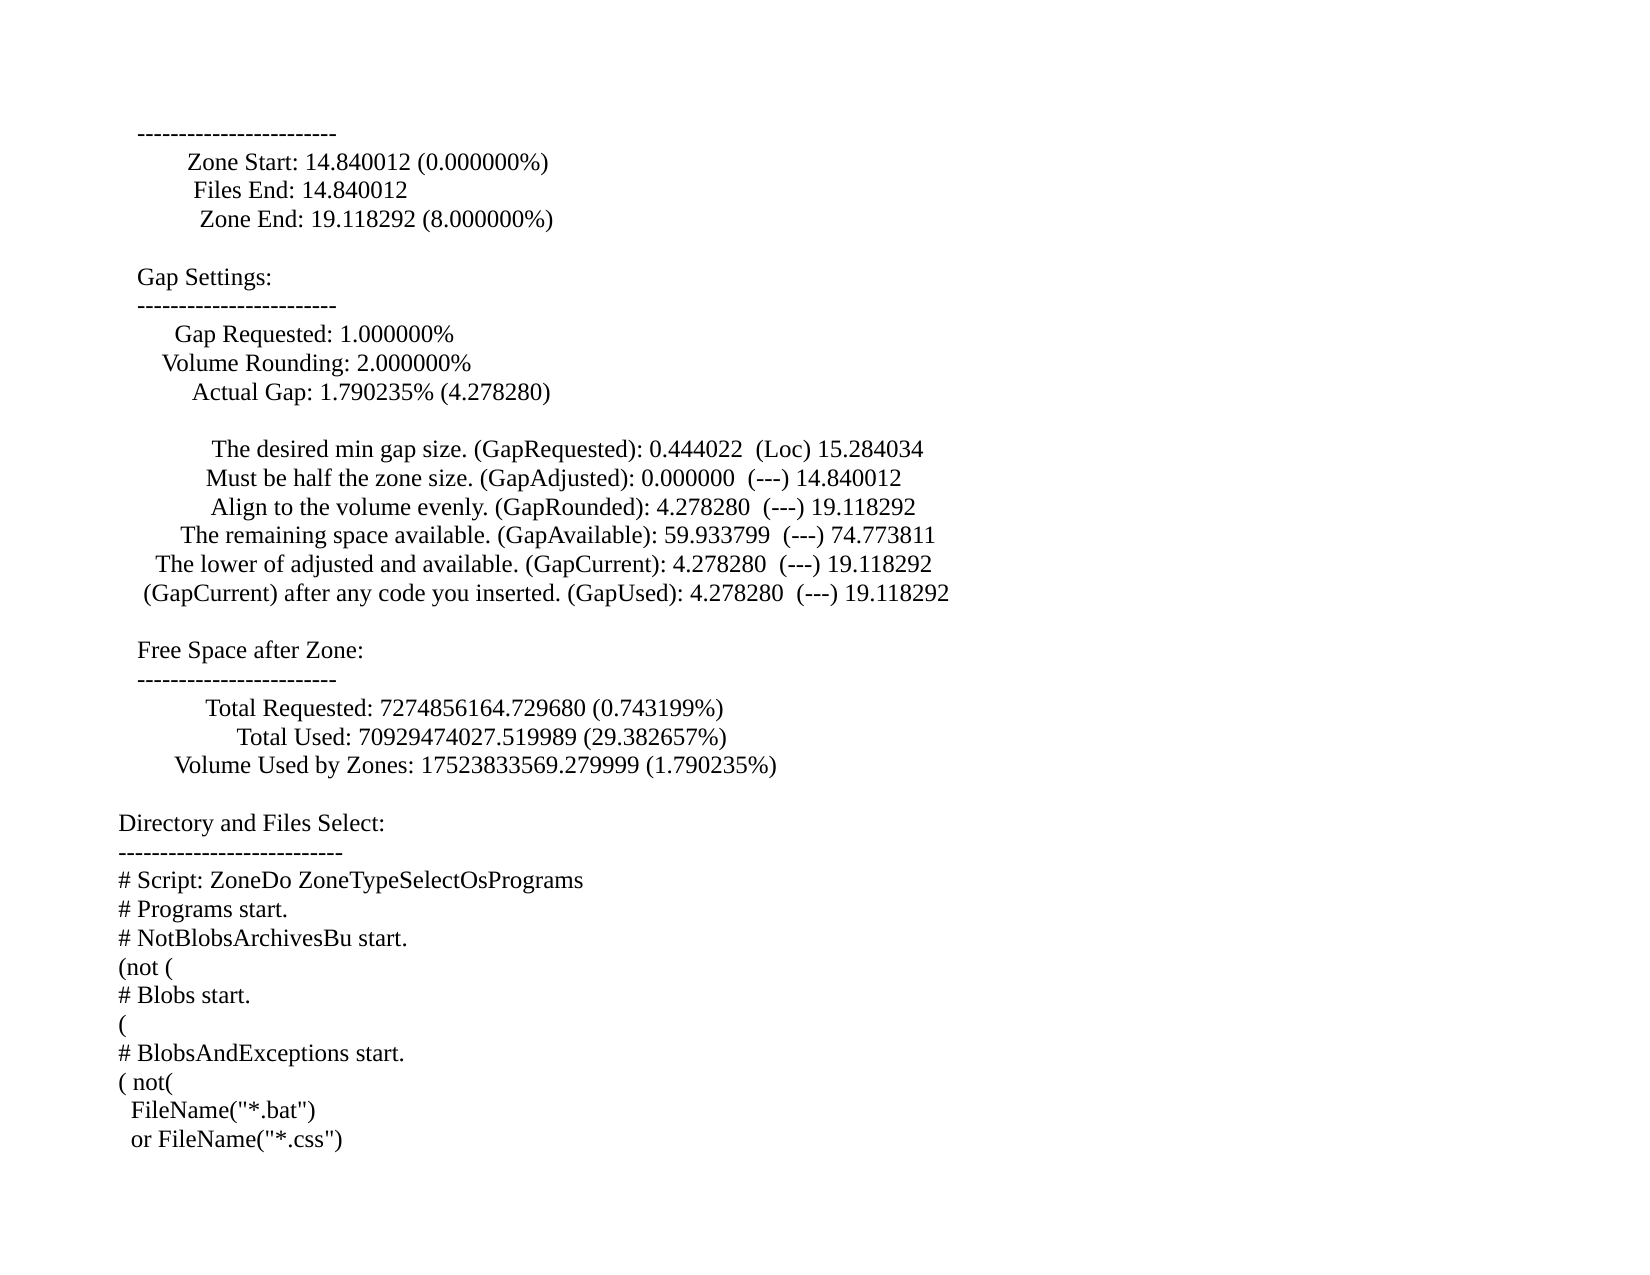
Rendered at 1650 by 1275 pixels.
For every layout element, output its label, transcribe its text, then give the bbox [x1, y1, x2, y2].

text # NotBlobsArchivesBu start. [118, 923, 1532, 952]
text ------------------------ [118, 664, 1532, 693]
text Zone Start: 14.840012 (0.000000%) [118, 147, 1532, 176]
text # Blobs start. [118, 981, 1532, 1009]
text Volume Rounding: 2.000000% [118, 348, 1532, 377]
text Must be half the zone size. (GapAdjusted): 0.000000 (---) 14.840012 [118, 463, 1532, 492]
text Gap Requested: 1.000000% [118, 319, 1532, 348]
text ( [118, 1009, 1532, 1038]
text (GapCurrent) after any code you inserted. (GapUsed): 4.278280 (---) 19.118292 [118, 578, 1532, 607]
text # BlobsAndExceptions start. [118, 1038, 1532, 1067]
text # Script: ZoneDo ZoneTypeSelectOsPrograms [118, 866, 1532, 894]
text Directory and Files Select: [118, 808, 1532, 837]
text ------------------------ [118, 291, 1532, 319]
text Total Used: 70929474027.519989 (29.382657%) [118, 722, 1532, 751]
text ------------------------ [118, 118, 1532, 147]
text The lower of adjusted and available. (GapCurrent): 4.278280 (---) 19.118292 [118, 549, 1532, 578]
text Align to the volume evenly. (GapRounded): 4.278280 (---) 19.118292 [118, 492, 1532, 521]
text # Programs start. [118, 894, 1532, 923]
text The desired min gap size. (GapRequested): 0.444022 (Loc) 15.284034 [118, 434, 1532, 463]
text Total Requested: 7274856164.729680 (0.743199%) [118, 693, 1532, 722]
text --------------------------- [118, 837, 1532, 866]
text Files End: 14.840012 [118, 176, 1532, 204]
text Free Space after Zone: [118, 636, 1532, 664]
text Volume Used by Zones: 17523833569.279999 (1.790235%) [118, 751, 1532, 779]
text Zone End: 19.118292 (8.000000%) [118, 204, 1532, 233]
text ( not( [118, 1067, 1532, 1096]
text The remaining space available. (GapAvailable): 59.933799 (---) 74.773811 [118, 521, 1532, 549]
text or FileName("*.css") [118, 1124, 1532, 1153]
text Gap Settings: [118, 262, 1532, 291]
text Actual Gap: 1.790235% (4.278280) [118, 377, 1532, 406]
text (not ( [118, 952, 1532, 981]
text FileName("*.bat") [118, 1096, 1532, 1124]
